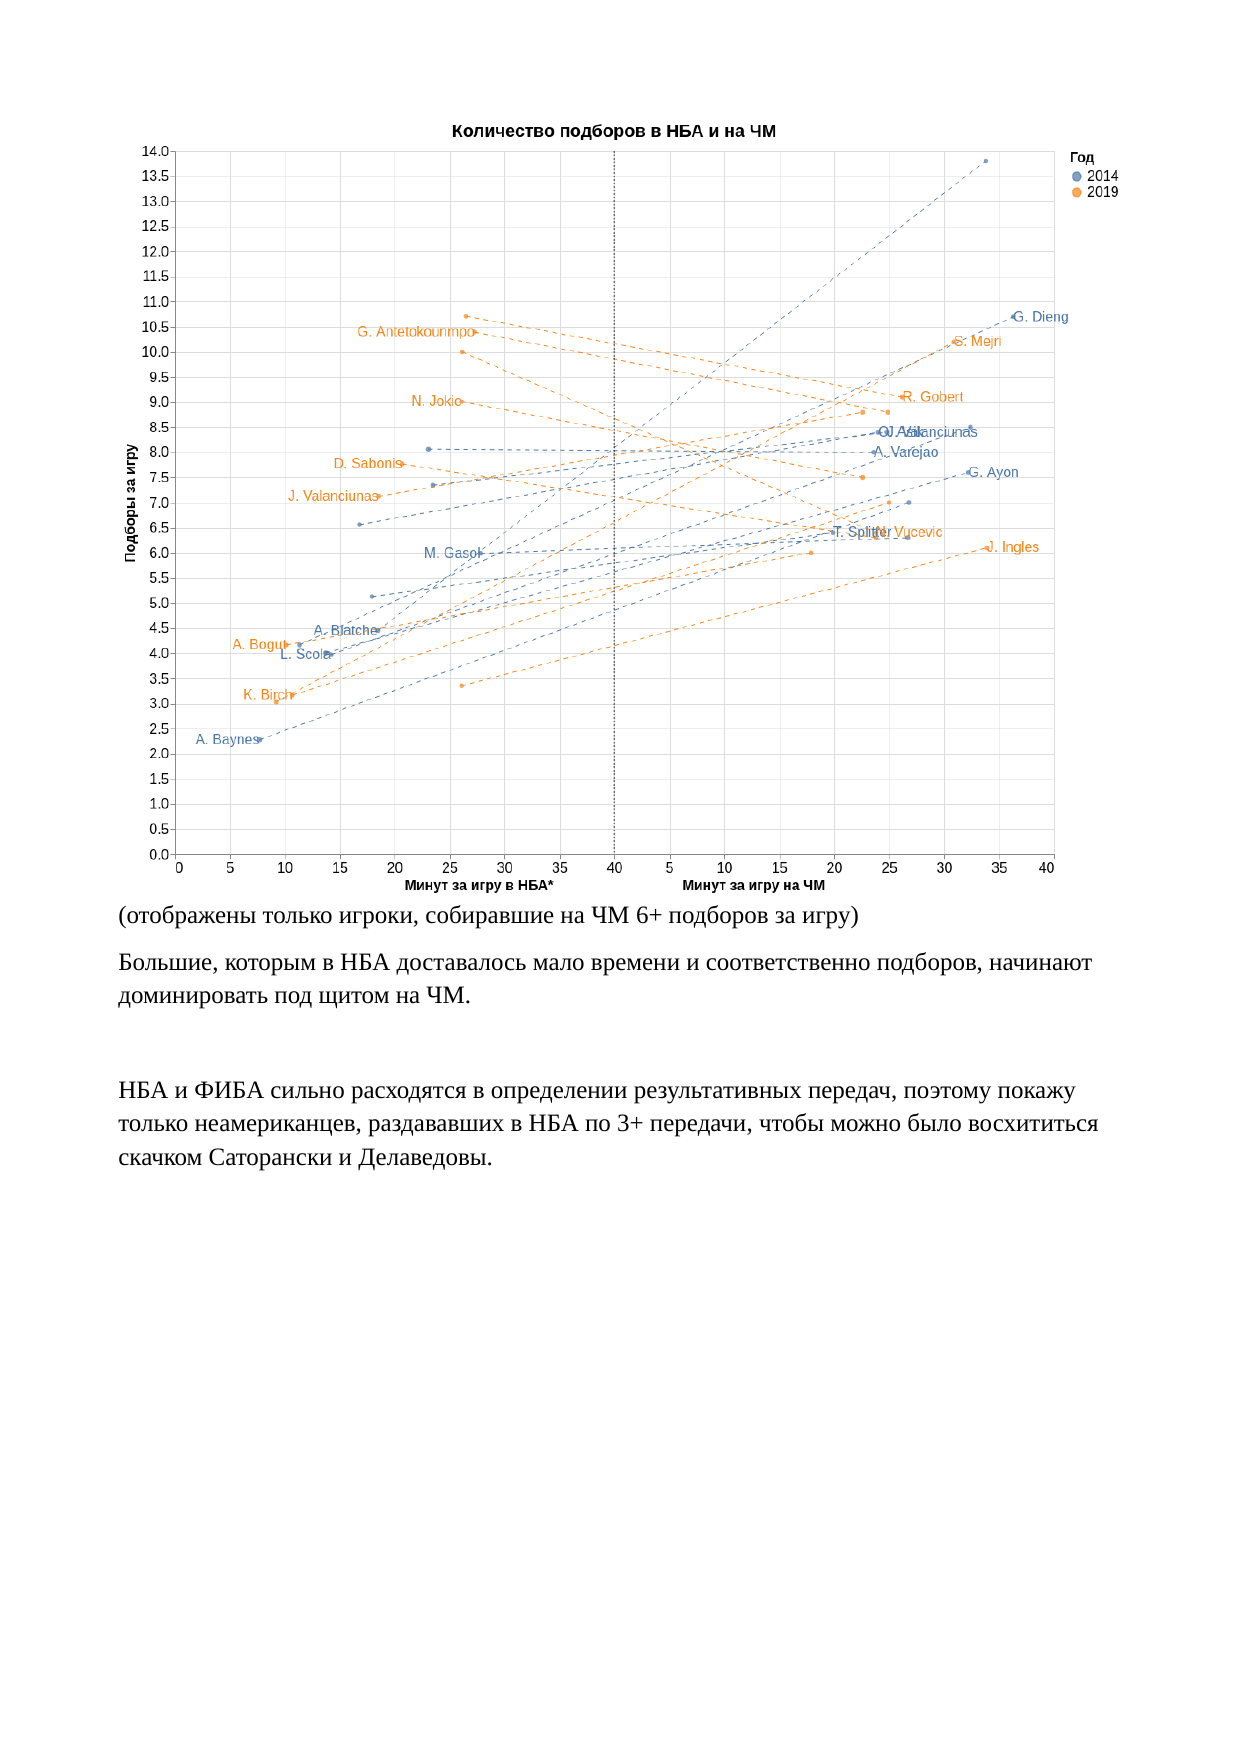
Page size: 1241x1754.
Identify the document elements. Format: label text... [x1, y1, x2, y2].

picture [118, 118, 1123, 896]
text (отображены только игроки, собиравшие на ЧМ 6+ подборов за игру) [118, 896, 1122, 928]
text Большие, которым в НБА доставалось мало времени и соответственно подборов, начинают доминировать под щитом на ЧМ. [118, 947, 1122, 1009]
text НБА и ФИБА сильно расходятся в определении результативных передач, поэтому покажу только неамериканцев, раздававших в НБА по 3+ передачи, чтобы можно было восхититься скачком Саторански и Делаведовы. [118, 1076, 1122, 1170]
